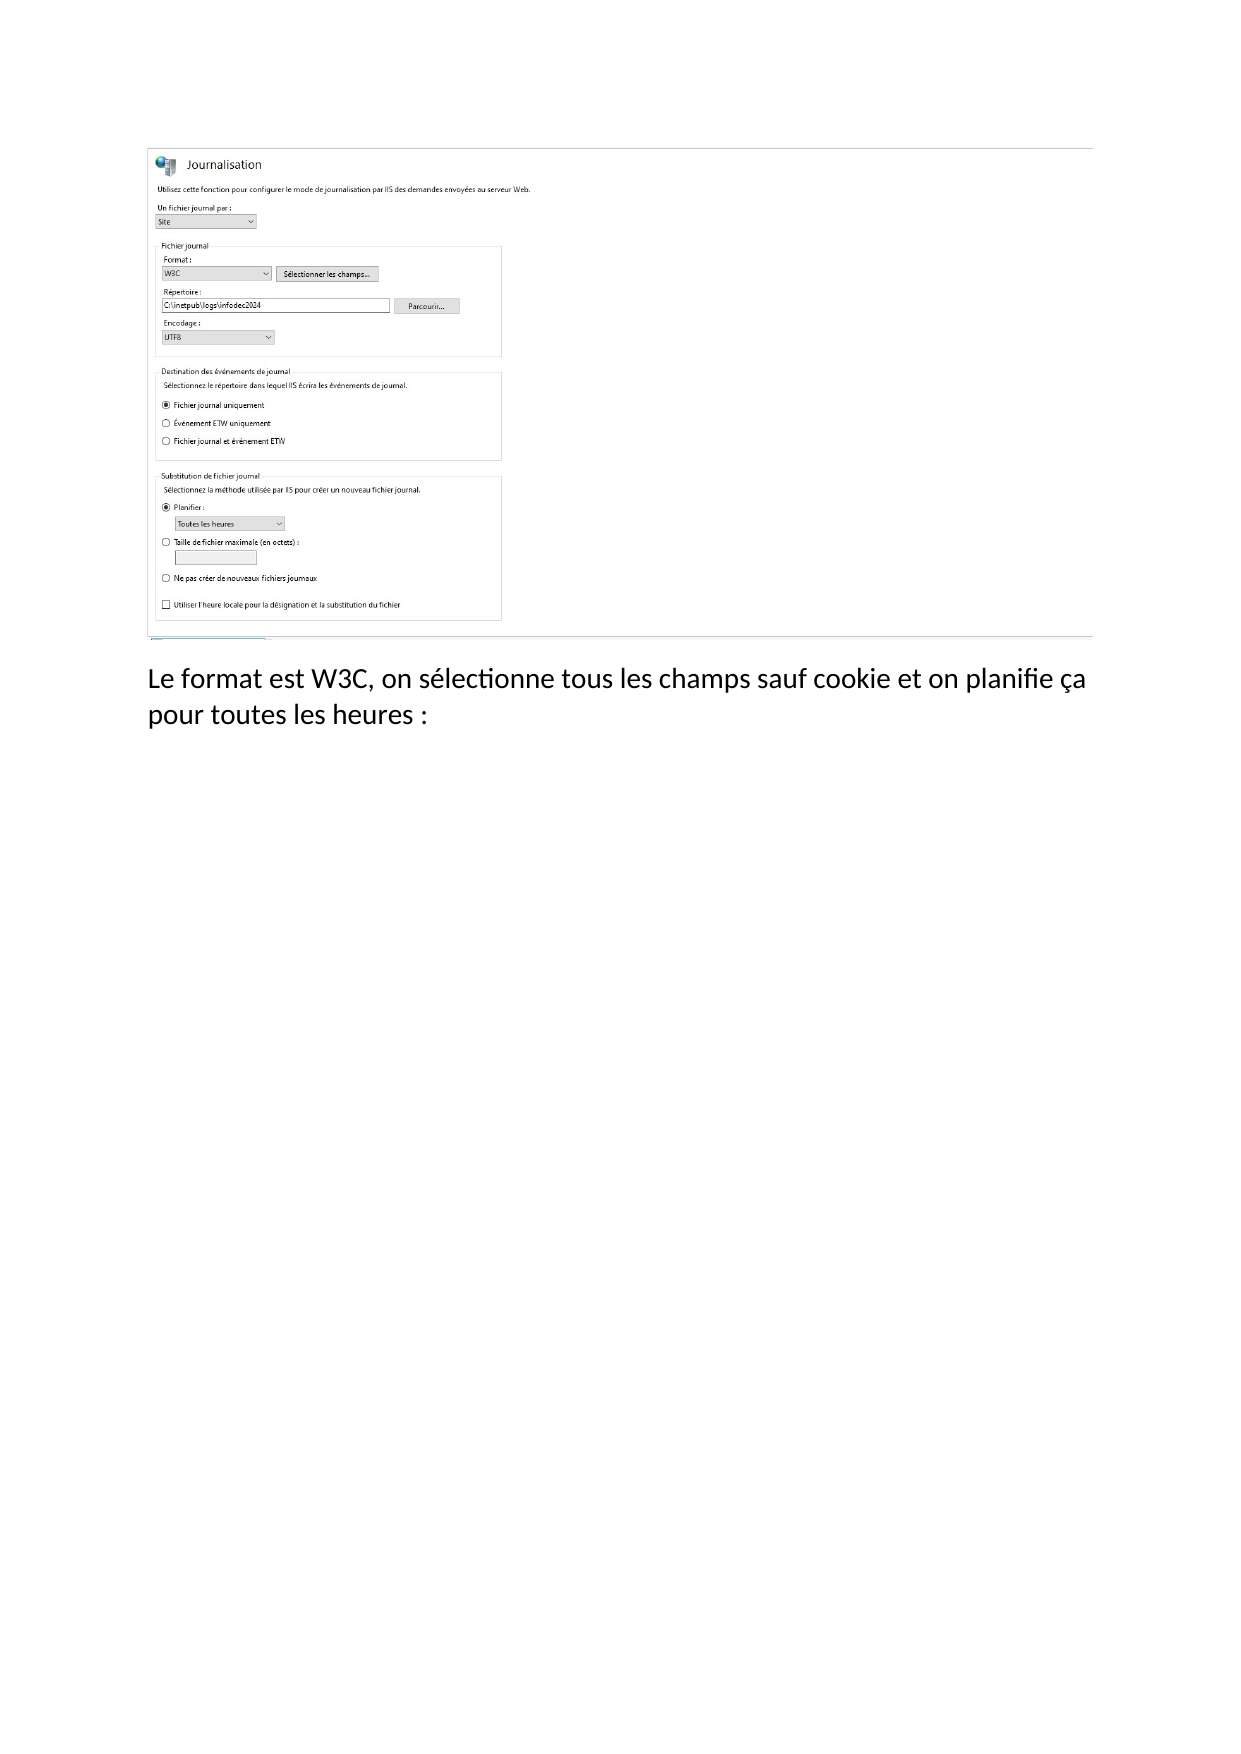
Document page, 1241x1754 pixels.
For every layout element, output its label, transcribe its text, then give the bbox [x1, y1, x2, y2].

text Le format est W3C, on sélectionne tous les champs sauf cookie et on planifie ça pour toutes les heures : [148, 660, 1093, 732]
